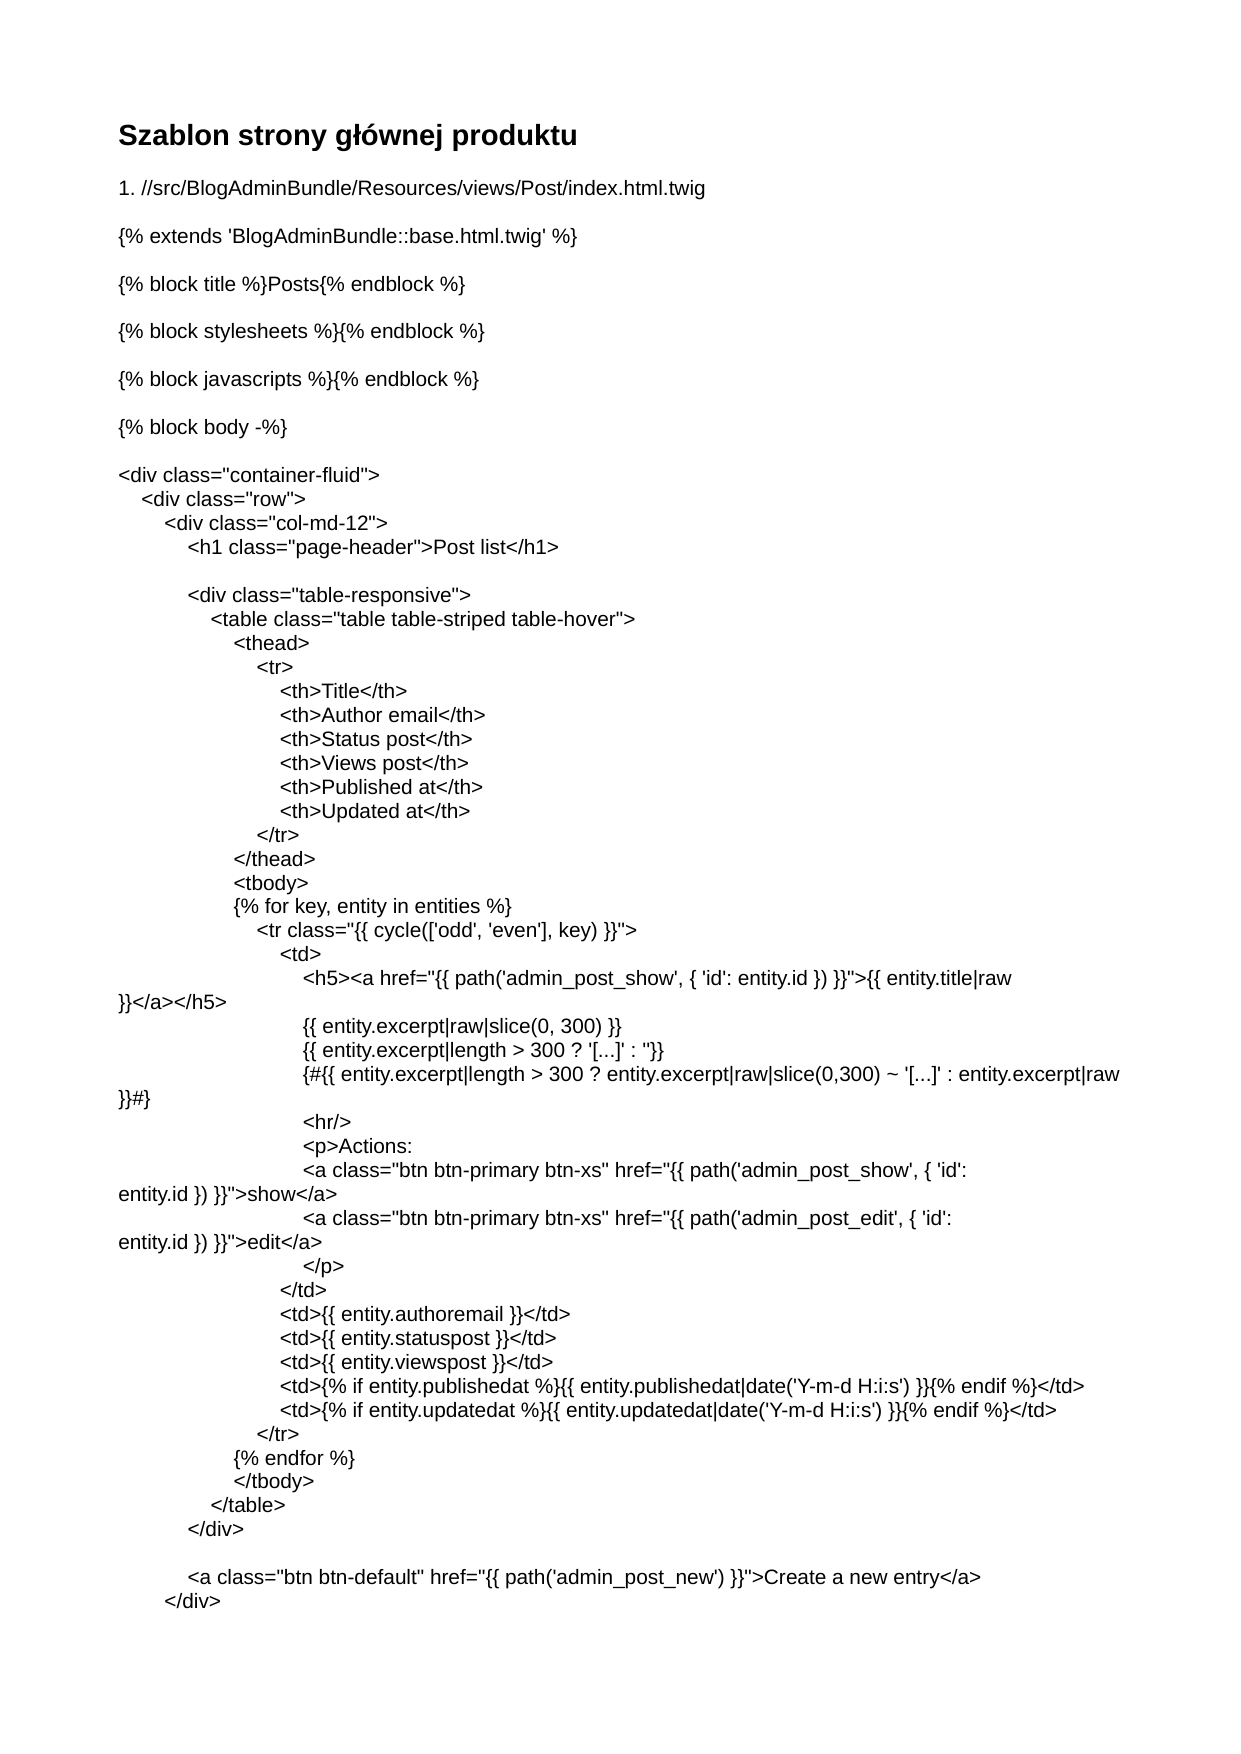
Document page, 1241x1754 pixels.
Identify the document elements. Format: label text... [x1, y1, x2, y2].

text </tbody> [118, 1469, 1122, 1493]
text <td>{{ entity.authoremail }}</td> [118, 1302, 1122, 1326]
text <td>{{ entity.statuspost }}</td> [118, 1326, 1122, 1349]
text <th>Title</th> [118, 679, 1122, 703]
text <th>Author email</th> [118, 703, 1122, 727]
text <div class="table-responsive"> [118, 583, 1122, 607]
text {% block javascripts %}{% endblock %} [118, 367, 1122, 391]
text <tr> [118, 655, 1122, 679]
text <p>Actions: [118, 1134, 1122, 1158]
text <td>{{ entity.viewspost }}</td> [118, 1349, 1122, 1373]
text <a class="btn btn-primary btn-xs" href="{{ path('admin_post_show', { 'id': entity.id }) }}">show</a> [118, 1158, 1122, 1206]
text </div> [118, 1517, 1122, 1541]
text <table class="table table-striped table-hover"> [118, 607, 1122, 631]
text </tr> [118, 1421, 1122, 1445]
text {#{{ entity.excerpt|length > 300 ? entity.excerpt|raw|slice(0,300) ~ '[...]' : entity.excerpt|raw }}#} [118, 1062, 1122, 1110]
text <th>Updated at</th> [118, 798, 1122, 822]
text <td>{% if entity.publishedat %}{{ entity.publishedat|date('Y-m-d H:i:s') }}{% endif %}</td> [118, 1373, 1122, 1397]
text <hr/> [118, 1110, 1122, 1134]
text 1. //src/BlogAdminBundle/Resources/views/Post/index.html.twig [118, 176, 1122, 199]
text {{ entity.excerpt|raw|slice(0, 300) }} [118, 1014, 1122, 1038]
text </tr> [118, 822, 1122, 846]
text {% block body -%} [118, 415, 1122, 439]
text <div class="container-fluid"> [118, 463, 1122, 487]
text {% extends 'BlogAdminBundle::base.html.twig' %} [118, 223, 1122, 247]
text <th>Status post</th> [118, 727, 1122, 751]
text <td>{% if entity.updatedat %}{{ entity.updatedat|date('Y-m-d H:i:s') }}{% endif %}</td> [118, 1397, 1122, 1421]
text <h1 class="page-header">Post list</h1> [118, 535, 1122, 559]
text {% for key, entity in entities %} [118, 894, 1122, 918]
text <div class="col-md-12"> [118, 511, 1122, 535]
text <h5><a href="{{ path('admin_post_show', { 'id': entity.id }) }}">{{ entity.title|raw }}</a></h5> [118, 966, 1122, 1014]
text <th>Published at</th> [118, 774, 1122, 798]
text </p> [118, 1254, 1122, 1278]
text {% block title %}Posts{% endblock %} [118, 271, 1122, 295]
text <a class="btn btn-default" href="{{ path('admin_post_new') }}">Create a new entry</a> [118, 1565, 1122, 1589]
text <tr class="{{ cycle(['odd', 'even'], key) }}"> [118, 918, 1122, 942]
text <thead> [118, 631, 1122, 655]
text <tbody> [118, 870, 1122, 894]
text Szablon strony głównej produktu [118, 118, 1122, 152]
text {{ entity.excerpt|length > 300 ? '[...]' : ''}} [118, 1038, 1122, 1062]
text <a class="btn btn-primary btn-xs" href="{{ path('admin_post_edit', { 'id': entity.id }) }}">edit</a> [118, 1206, 1122, 1254]
text </td> [118, 1278, 1122, 1302]
text </div> [118, 1589, 1122, 1613]
text <td> [118, 942, 1122, 966]
text </thead> [118, 846, 1122, 870]
text {% endfor %} [118, 1445, 1122, 1469]
text </table> [118, 1493, 1122, 1517]
text {% block stylesheets %}{% endblock %} [118, 319, 1122, 343]
text <div class="row"> [118, 487, 1122, 511]
text <th>Views post</th> [118, 751, 1122, 774]
